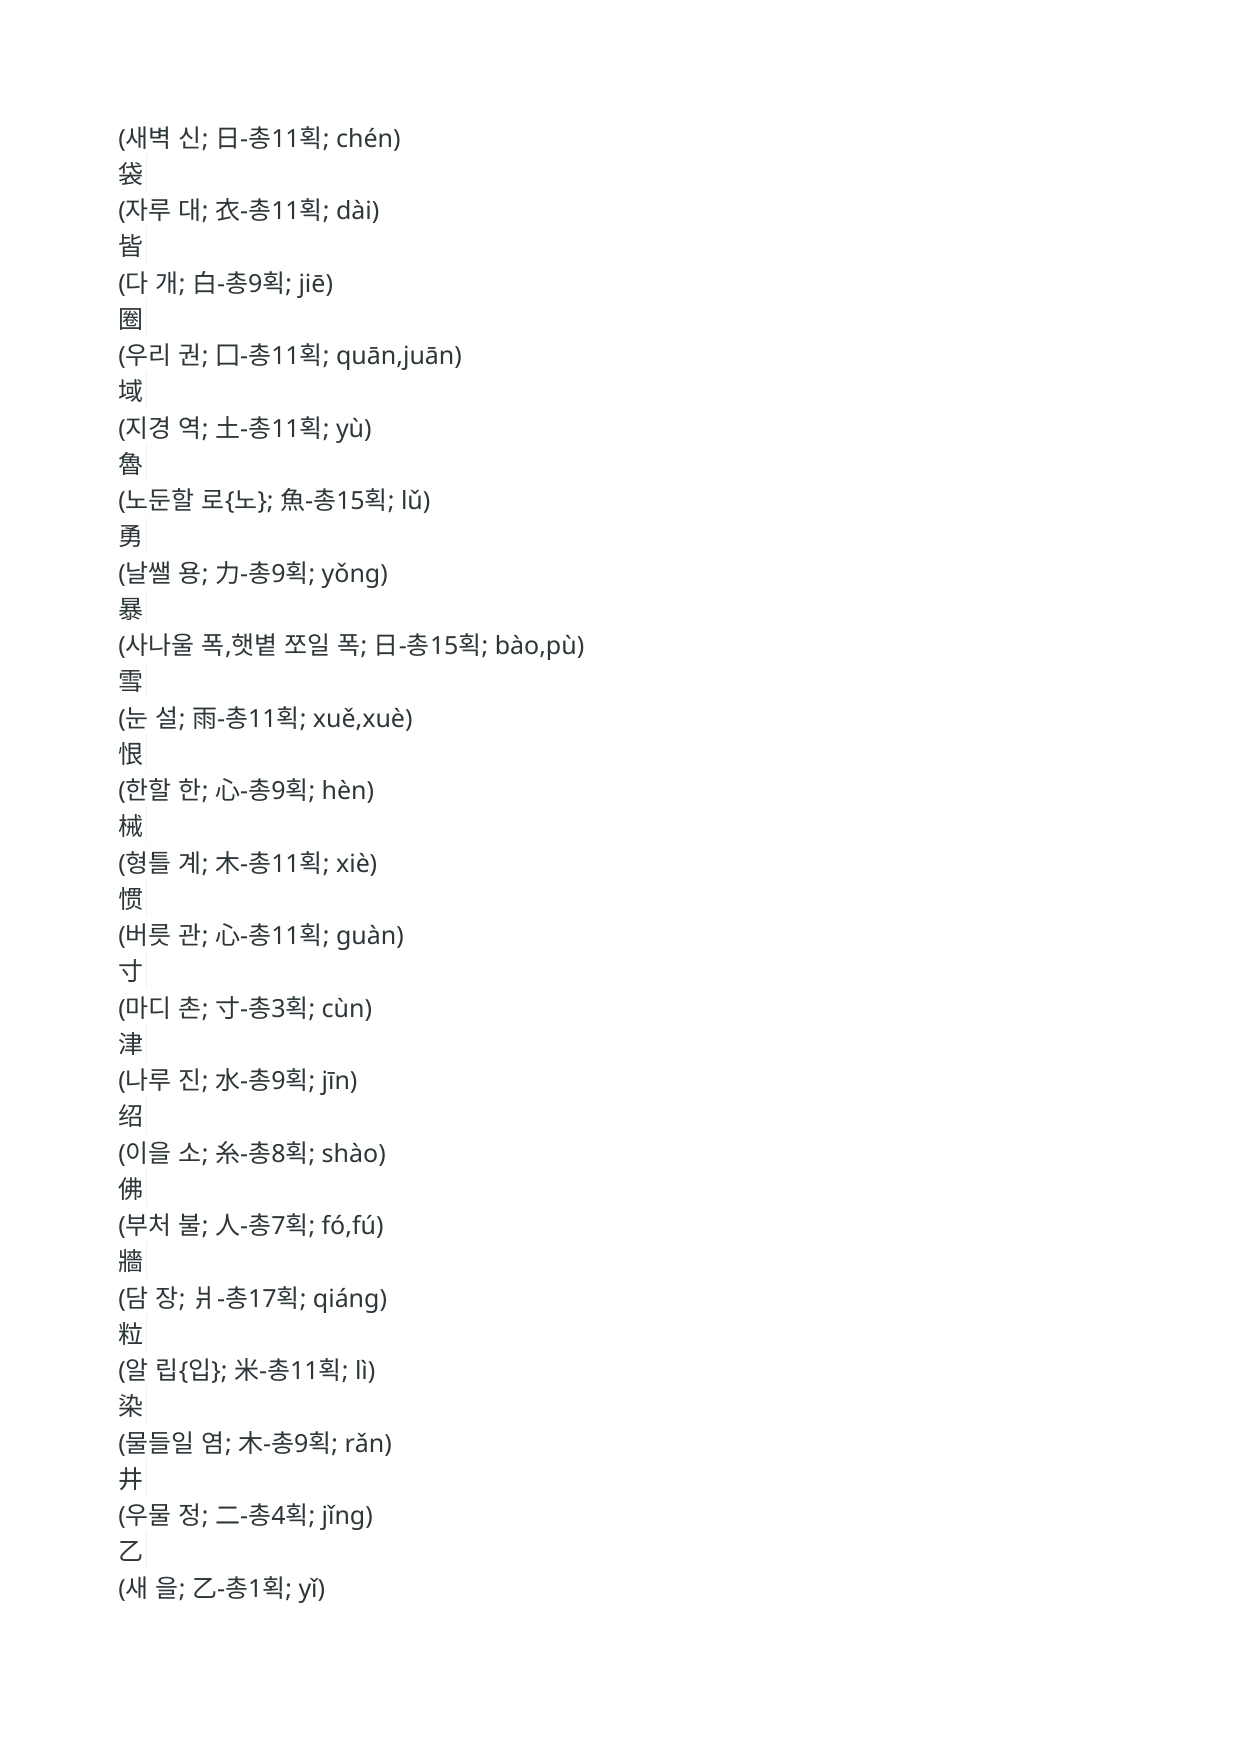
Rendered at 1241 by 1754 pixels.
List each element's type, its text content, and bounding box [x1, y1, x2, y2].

text [147, 299, 1122, 336]
text (다 개; ⽩-총9획; jiē) [118, 263, 1122, 299]
text (새 을; ⼄-총1획; yǐ) [118, 1568, 1122, 1604]
text [147, 1097, 1122, 1133]
text 圈 [118, 299, 146, 336]
text [147, 517, 1122, 553]
text 暴 [118, 589, 146, 626]
text [147, 1024, 1122, 1061]
text (자루 대; ⾐-총11획; dài) [118, 191, 1122, 227]
text (알 립{입}; ⽶-총11획; lì) [118, 1351, 1122, 1387]
text [147, 372, 1122, 408]
text (새벽 신; ⽇-총11획; chén) [118, 118, 1122, 154]
text [147, 952, 1122, 988]
text [147, 662, 1122, 698]
text [147, 734, 1122, 771]
text [147, 1459, 1122, 1496]
text (사나울 폭,햇볕 쪼일 폭; ⽇-총15획; bào,pù) [118, 626, 1122, 662]
text [147, 227, 1122, 263]
text (담 장; ⽙-총17획; qiáng) [118, 1278, 1122, 1314]
text 勇 [118, 517, 146, 553]
text [147, 1532, 1122, 1568]
text 域 [118, 372, 146, 408]
text (형틀 계; ⽊-총11획; xiè) [118, 843, 1122, 879]
text (이을 소; ⽷-총8획; shào) [118, 1133, 1122, 1169]
text (버릇 관; ⼼-총11획; guàn) [118, 916, 1122, 952]
text [147, 444, 1122, 481]
text (부처 불; ⼈-총7획; fó,fú) [118, 1206, 1122, 1242]
text [147, 1169, 1122, 1206]
text 寸 [118, 952, 146, 988]
text 魯 [118, 444, 146, 481]
text 恨 [118, 734, 146, 771]
text 粒 [118, 1314, 146, 1351]
text [147, 589, 1122, 626]
text (우물 정; ⼆-총4획; jǐng) [118, 1496, 1122, 1532]
text [147, 1387, 1122, 1423]
text 乙 [118, 1532, 146, 1568]
text 皆 [118, 227, 146, 263]
text [147, 154, 1122, 191]
text 染 [118, 1387, 146, 1423]
text [147, 1242, 1122, 1278]
text [147, 1314, 1122, 1351]
text 津 [118, 1024, 146, 1061]
text 械 [118, 807, 146, 843]
text (물들일 염; ⽊-총9획; rǎn) [118, 1423, 1122, 1459]
text 井 [118, 1459, 146, 1496]
text (날쌜 용; ⼒-총9획; yǒng) [118, 553, 1122, 589]
text (한할 한; ⼼-총9획; hèn) [118, 771, 1122, 807]
text (지경 역; ⼟-총11획; yù) [118, 408, 1122, 444]
text 袋 [118, 154, 146, 191]
text (눈 설; ⾬-총11획; xuě,xuè) [118, 698, 1122, 734]
text (나루 진; ⽔-총9획; jīn) [118, 1061, 1122, 1097]
text 佛 [118, 1169, 146, 1206]
text 雪 [118, 662, 146, 698]
text 绍 [118, 1097, 146, 1133]
text 牆 [118, 1242, 146, 1278]
text (마디 촌; ⼨-총3획; cùn) [118, 988, 1122, 1024]
text [147, 807, 1122, 843]
text (우리 권; ⼞-총11획; quān,juān) [118, 336, 1122, 372]
text (노둔할 로{노}; ⿂-총15획; lǔ) [118, 481, 1122, 517]
text 惯 [118, 879, 146, 916]
text [147, 879, 1122, 916]
